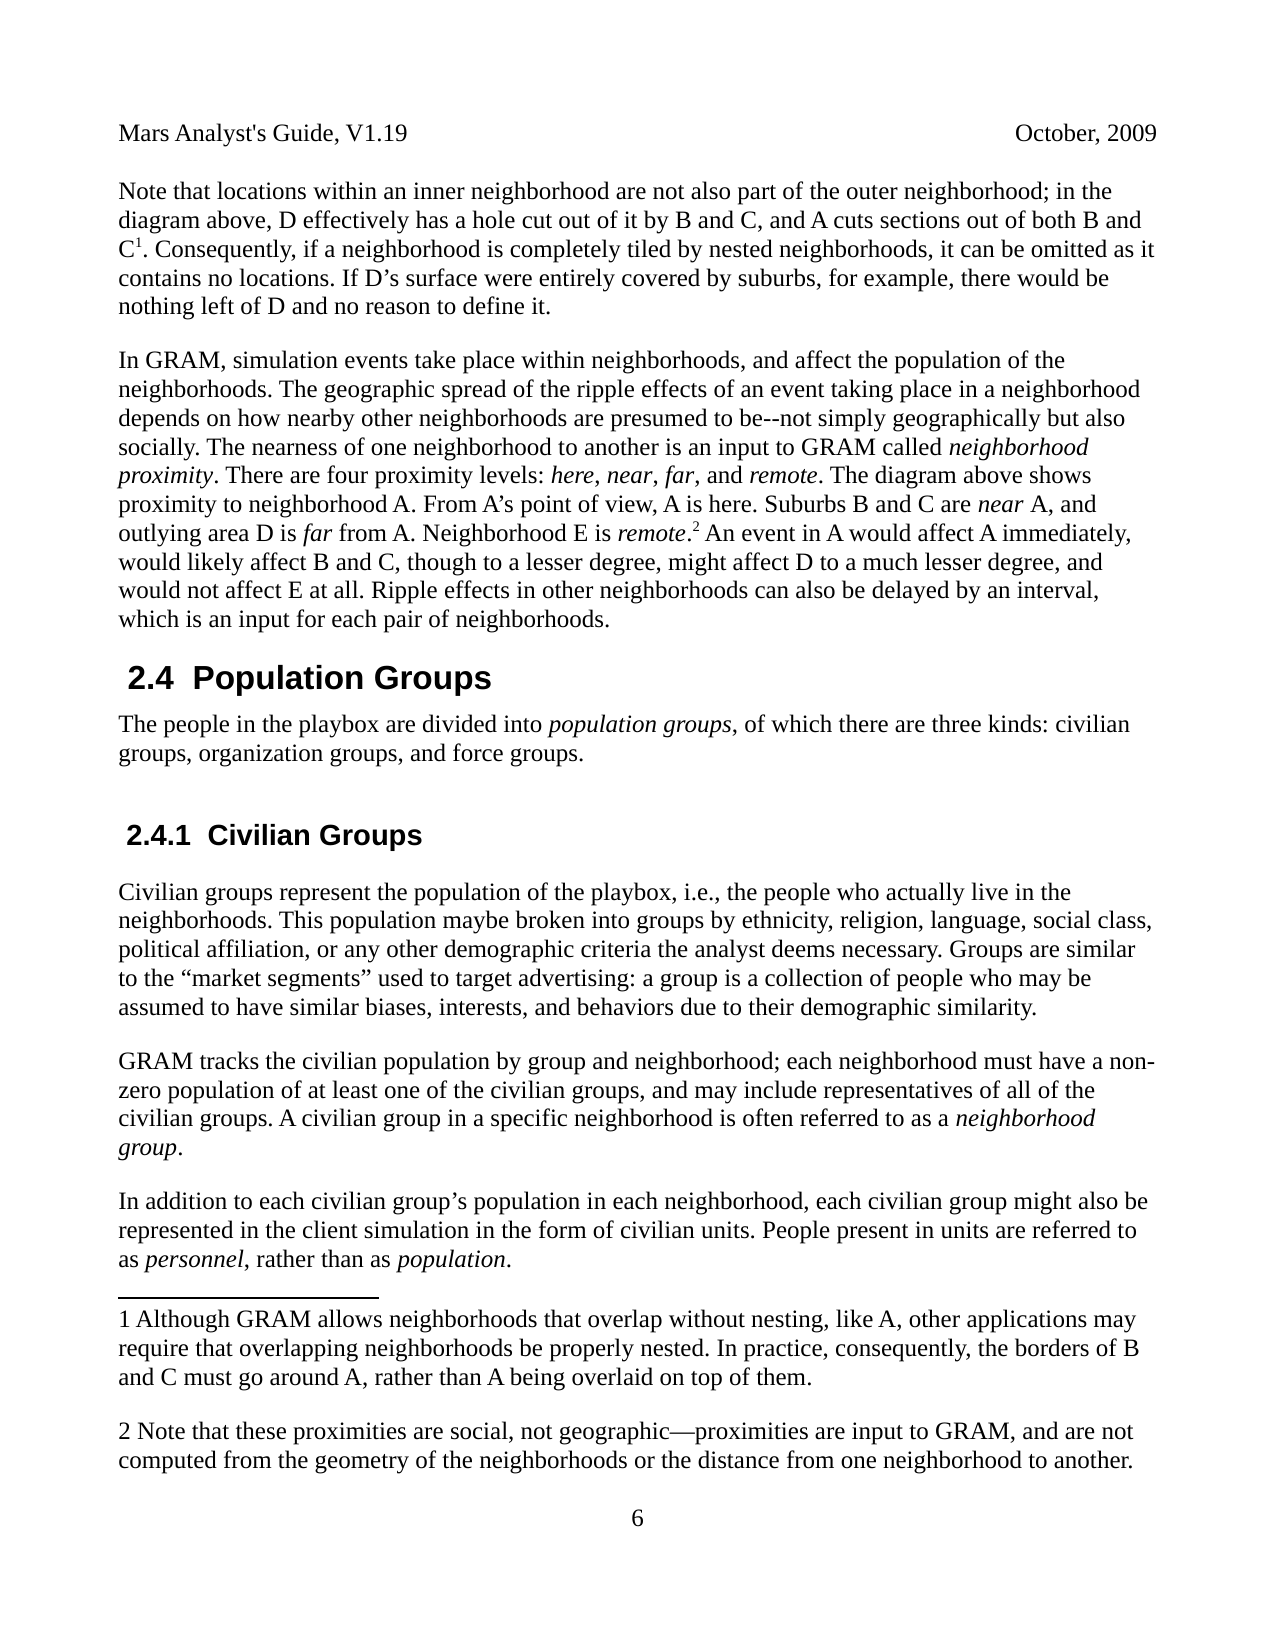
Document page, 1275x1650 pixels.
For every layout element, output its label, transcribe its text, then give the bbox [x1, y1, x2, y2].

subtitle Population Groups [118, 658, 1157, 697]
text The people in the playbox are divided into population groups, of which there are three kinds: civilian groups, organization groups, and force groups. [118, 709, 1157, 767]
text Note that these proximities are social, not geographic—proximities are input to GRAM, and are not computed from the geometry of the neighborhoods or the distance from one neighborhood to another. [118, 1416, 1157, 1474]
text Civilian groups represent the population of the playbox, i.e., the people who actually live in the neighborhoods. This population maybe broken into groups by ethnicity, religion, language, social class, political affiliation, or any other demographic criteria the analyst deems necessary. Groups are similar to the “market segments” used to target advertising: a group is a collection of people who may be assumed to have similar biases, interests, and behaviors due to their demographic similarity. [118, 877, 1157, 1020]
text Although GRAM allows neighborhoods that overlap without nesting, like A, other applications may require that overlapping neighborhoods be properly nested. In practice, consequently, the borders of B and C must go around A, rather than A being overlaid on top of them. [118, 1304, 1157, 1391]
text In GRAM, simulation events take place within neighborhoods, and affect the population of the neighborhoods. The geographic spread of the ripple effects of an event taking place in a neighborhood depends on how nearby other neighborhoods are presumed to be--not simply geographically but also socially. The nearness of one neighborhood to another is an input to GRAM called neighborhood proximity. There are four proximity levels: here, near, far, and remote. The diagram above shows proximity to neighborhood A. From A’s point of view, A is here. Suburbs B and C are near A, and outlying area D is far from A. Neighborhood E is remote. An event in A would affect A immediately, would likely affect B and C, though to a lesser degree, might affect D to a much lesser degree, and would not affect E at all. Ripple effects in other neighborhoods can also be delayed by an interval, which is an input for each pair of neighborhoods. [118, 346, 1157, 633]
text Note that locations within an inner neighborhood are not also part of the outer neighborhood; in the diagram above, D effectively has a hole cut out of it by B and C, and A cuts sections out of both B and C. Consequently, if a neighborhood is completely tiled by nested neighborhoods, it can be omitted as it contains no locations. If D’s surface were entirely covered by suburbs, for example, there would be nothing left of D and no reason to define it. [118, 176, 1157, 320]
text GRAM tracks the civilian population by group and neighborhood; each neighborhood must have a non-zero population of at least one of the civilian groups, and may include representatives of all of the civilian groups. A civilian group in a specific neighborhood is often referred to as a neighborhood group. [118, 1046, 1157, 1161]
text In addition to each civilian group’s population in each neighborhood, each civilian group might also be represented in the client simulation in the form of civilian units. People present in units are referred to as personnel, rather than as population. [118, 1186, 1157, 1273]
subtitle Civilian Groups [118, 818, 1157, 851]
